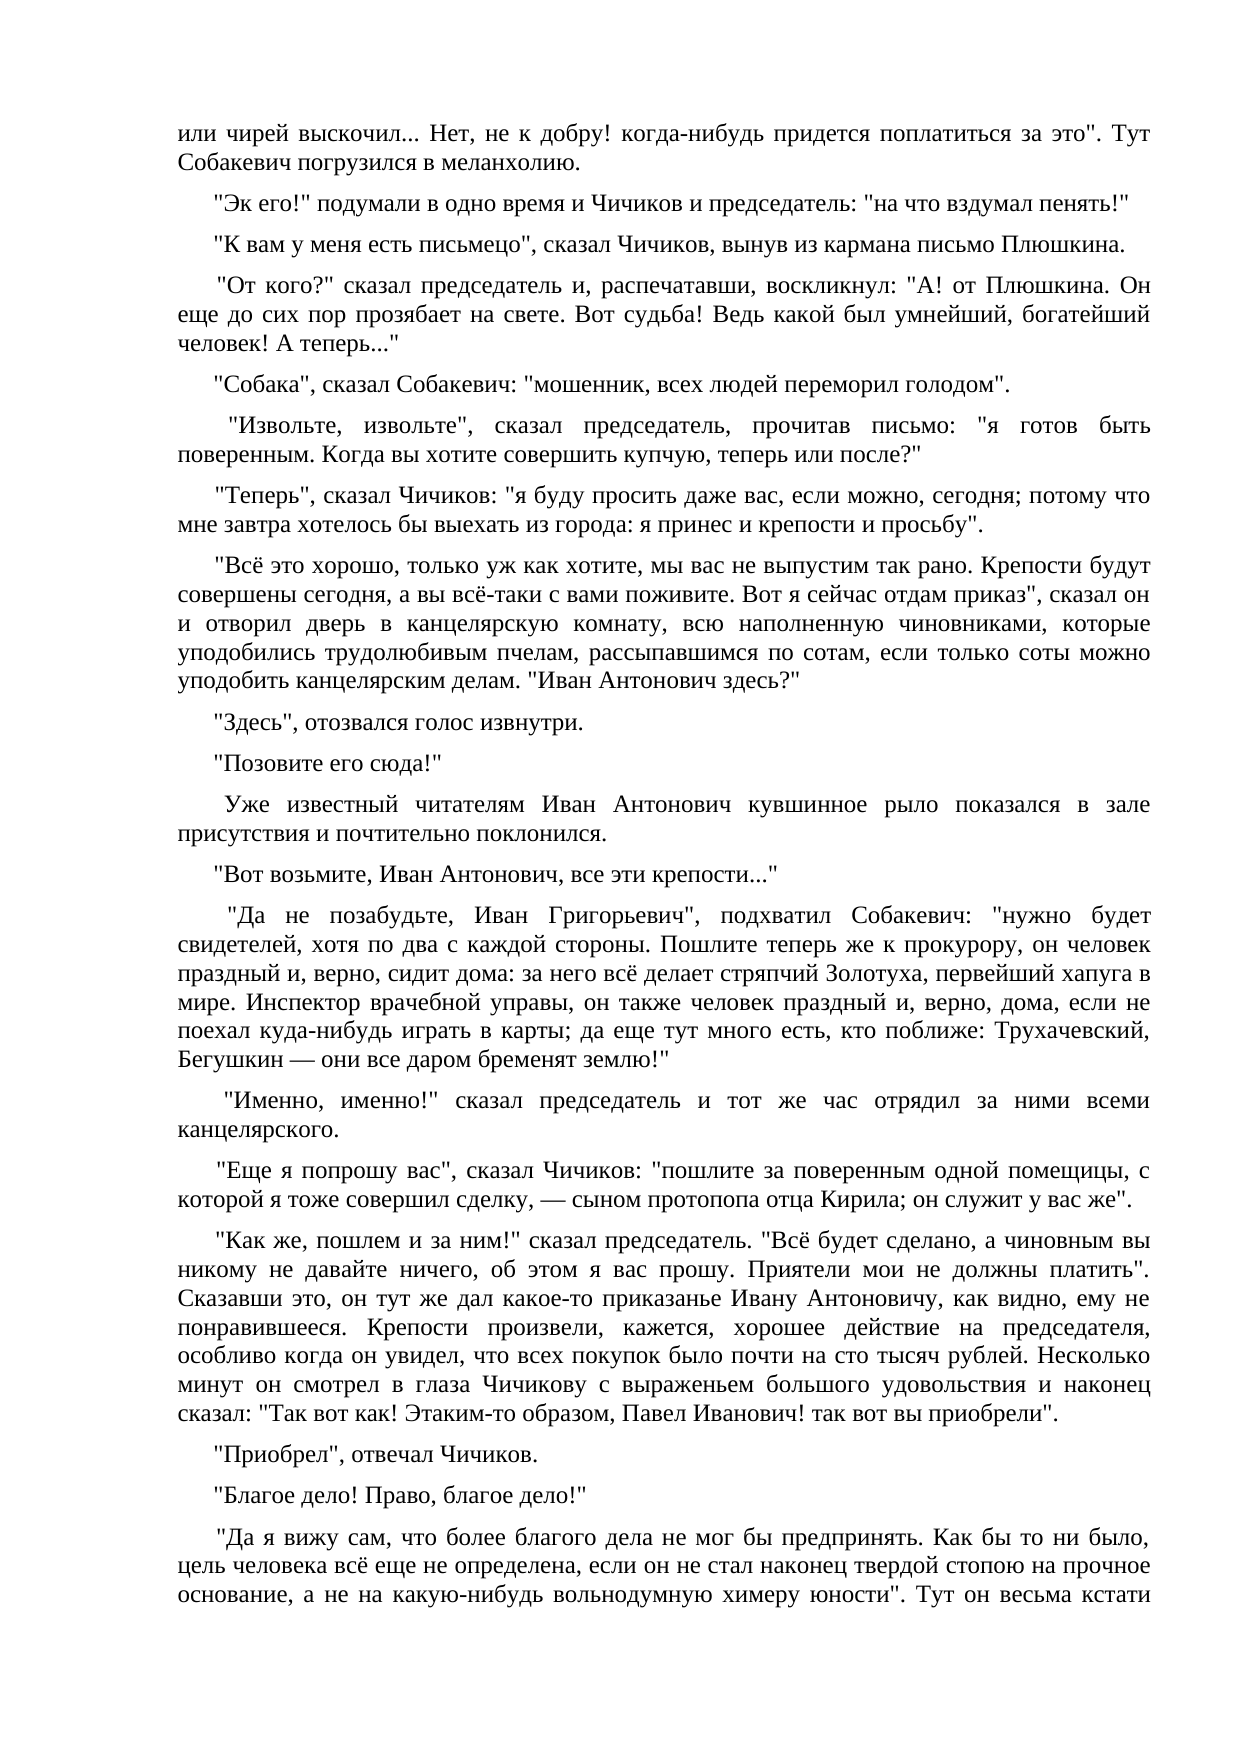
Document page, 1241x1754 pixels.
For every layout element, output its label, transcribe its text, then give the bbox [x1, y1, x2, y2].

text "Благое дело! Право, благое дело!" [177, 1481, 1152, 1509]
text Уже известный читателям Иван Антонович кувшинное рыло показался в зале присутствия и почтительно поклонился. [177, 789, 1152, 847]
text "Да не позабудьте, Иван Григорьевич", подхватил Собакевич: "нужно будет свидетелей, хотя по два с каждой стороны. Пошлите теперь же к прокурору, он человек праздный и, верно, сидит дома: за него всё делает стряпчий Золотуха, первейший хапуга в мире. Инспектор врачебной управы, он также человек праздный и, верно, дома, если не поехал куда-нибудь играть в карты; да еще тут много есть, кто поближе: Трухачевский, Бегушкин — они все даром бременят землю!" [177, 901, 1152, 1073]
text "Именно, именно!" сказал председатель и тот же час отрядил за ними всеми канцелярского. [177, 1086, 1152, 1143]
text или чирей выскочил... Нет, не к добру! когда-нибудь придется поплатиться за это". Тут Собакевич погрузился в меланхолию. [177, 118, 1152, 176]
text "Как же, пошлем и за ним!" сказал председатель. "Всё будет сделано, а чиновным вы никому не давайте ничего, об этом я вас прошу. Приятели мои не должны платить". Сказавши это, он тут же дал какое-то приказанье Ивану Антоновичу, как видно, ему не понравившееся. Крепости произвели, кажется, хорошее действие на председателя, особливо когда он увидел, что всех покупок было почти на сто тысяч рублей. Несколько минут он смотрел в глаза Чичикову с выраженьем большого удовольствия и наконец сказал: "Так вот как! Этаким-то образом, Павел Иванович! так вот вы приобрели". [177, 1226, 1152, 1427]
text "К вам у меня есть письмецо", сказал Чичиков, вынув из кармана письмо Плюшкина. [177, 229, 1152, 258]
text "Собака", сказал Собакевич: "мошенник, всех людей переморил голодом". [177, 369, 1152, 398]
text "Позовите его сюда!" [177, 748, 1152, 777]
text "Вот возьмите, Иван Антонович, все эти крепости..." [177, 859, 1152, 888]
text "Теперь", сказал Чичиков: "я буду просить даже вас, если можно, сегодня; потому что мне завтра хотелось бы выехать из города: я принес и крепости и просьбу". [177, 481, 1152, 538]
text "Здесь", отозвался голос извнутри. [177, 707, 1152, 736]
text "Эк его!" подумали в одно время и Чичиков и председатель: "на что вздумал пенять!" [177, 188, 1152, 217]
text "Всё это хорошо, только уж как хотите, мы вас не выпустим так рано. Крепости будут совершены сегодня, а вы всё-таки с вами поживите. Вот я сейчас отдам приказ", сказал он и отворил дверь в канцелярскую комнату, всю наполненную чиновниками, которые уподобились трудолюбивым пчелам, рассыпавшимся по сотам, если только соты можно уподобить канцелярским делам. "Иван Антонович здесь?" [177, 551, 1152, 694]
text "Еще я попрошу вас", сказал Чичиков: "пошлите за поверенным одной помещицы, с которой я тоже совершил сделку, — сыном протопопа отца Кирила; он служит у вас же". [177, 1156, 1152, 1213]
text "Да я вижу сам, что более благого дела не мог бы предпринять. Как бы то ни было, цель человека всё еще не определена, если он не стал наконец твердой стопою на прочное основание, а не на какую-нибудь вольнодумную химеру юности". Тут он весьма кстати [177, 1522, 1152, 1608]
text "Извольте, извольте", сказал председатель, прочитав письмо: "я готов быть поверенным. Когда вы хотите совершить купчую, теперь или после?" [177, 411, 1152, 468]
text "От кого?" сказал председатель и, распечатавши, воскликнул: "А! от Плюшкина. Он еще до сих пор прозябает на свете. Вот судьба! Ведь какой был умнейший, богатейший человек! А теперь..." [177, 271, 1152, 357]
text "Приобрел", отвечал Чичиков. [177, 1439, 1152, 1468]
